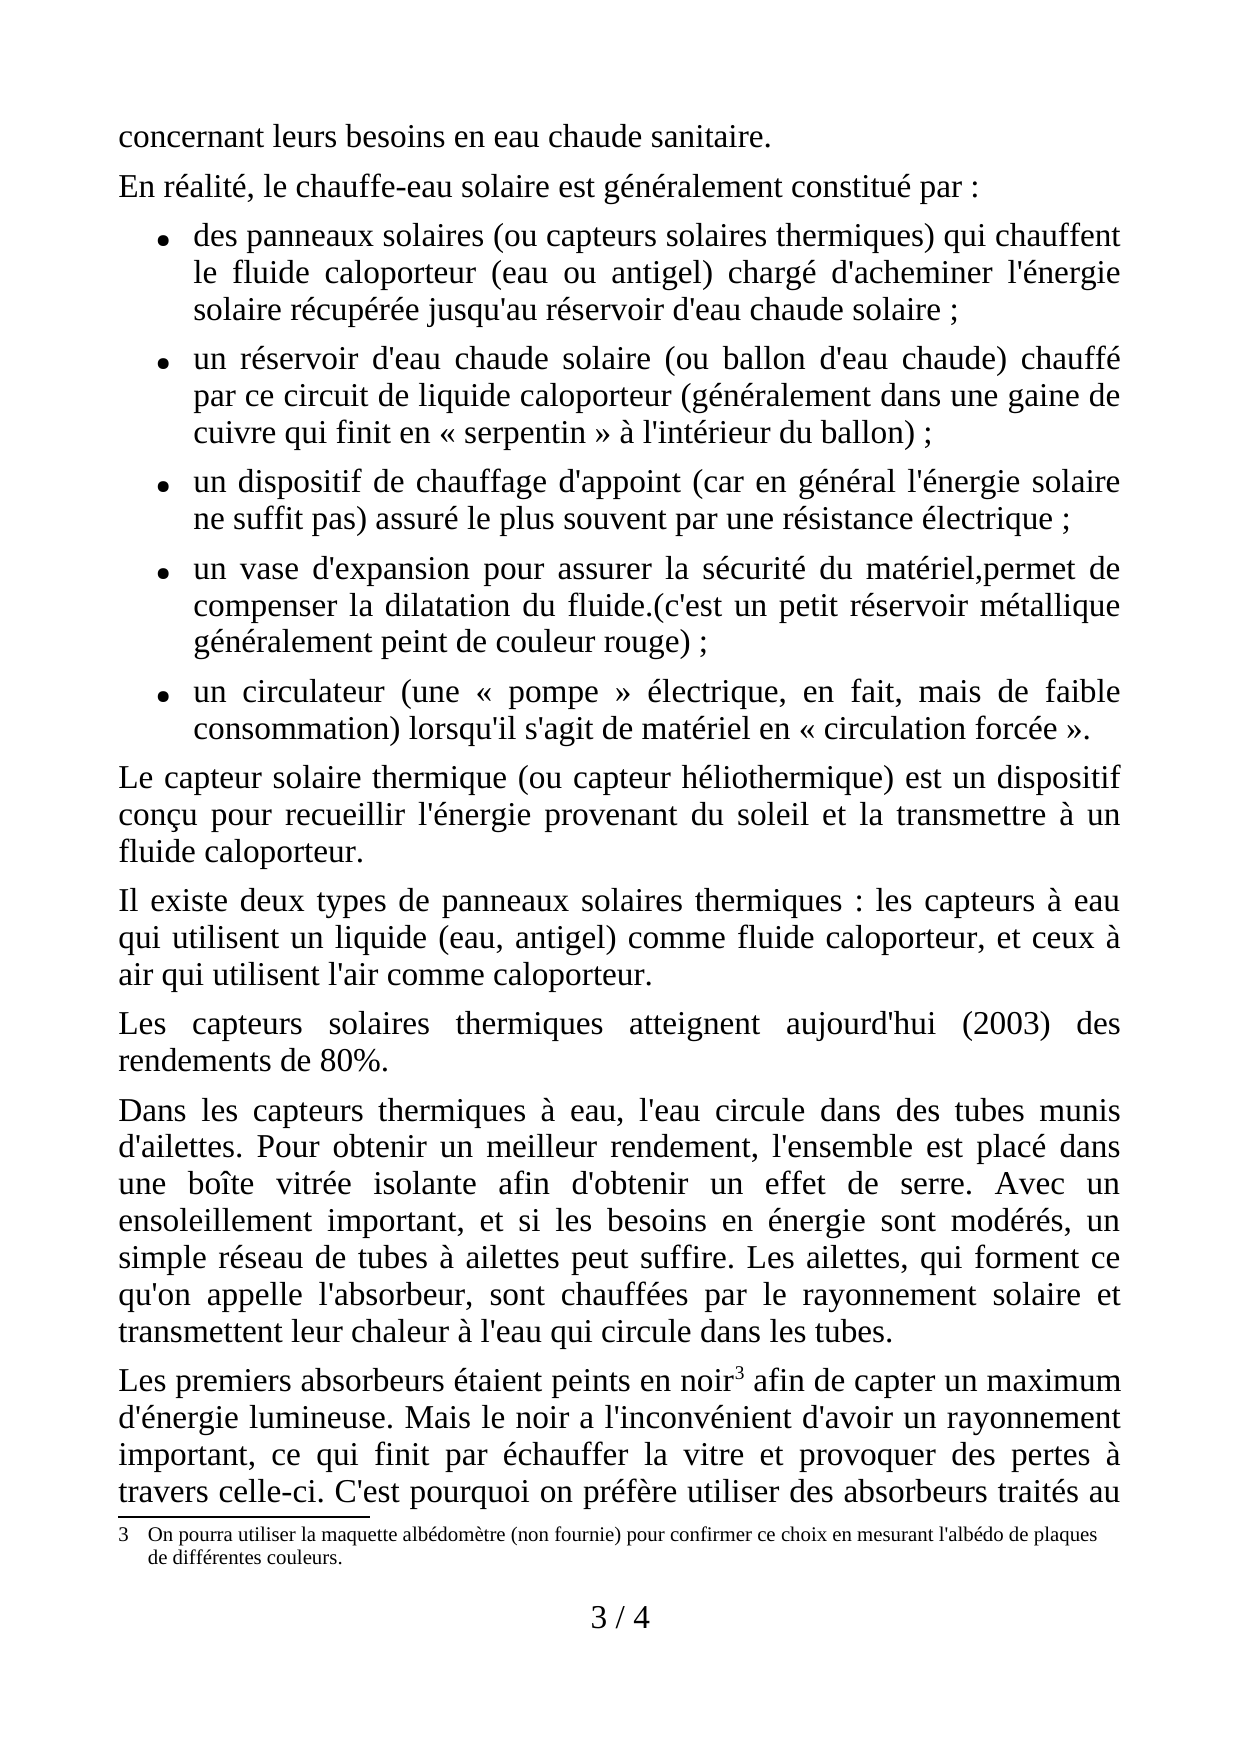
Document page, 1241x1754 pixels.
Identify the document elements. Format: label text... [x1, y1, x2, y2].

text Dans les capteurs thermiques à eau, l'eau circule dans des tubes munis d'ailettes. Pour obtenir un meilleur rendement, l'ensemble est placé dans une boîte vitrée isolante afin d'obtenir un effet de serre. Avec un ensoleillement important, et si les besoins en énergie sont modérés, un simple réseau de tubes à ailettes peut suffire. Les ailettes, qui forment ce qu'on appelle l'absorbeur, sont chauffées par le rayonnement solaire et transmettent leur chaleur à l'eau qui circule dans les tubes. [118, 1091, 1122, 1349]
text En réalité, le chauffe-eau solaire est généralement constitué par : [118, 167, 1122, 204]
list un dispositif de chauffage d'appoint (car en général l'énergie solaire ne suffit pas) assuré le plus souvent par une résistance électrique ; [156, 463, 1122, 537]
text Le capteur solaire thermique (ou capteur héliothermique) est un dispositif conçu pour recueillir l'énergie provenant du soleil et la transmettre à un fluide caloporteur. [118, 759, 1122, 869]
list un vase d'expansion pour assurer la sécurité du matériel,permet de compenser la dilatation du fluide.(c'est un petit réservoir métallique généralement peint de couleur rouge) ; [156, 549, 1122, 660]
text concernant leurs besoins en eau chaude sanitaire. [118, 118, 1122, 155]
list des panneaux solaires (ou capteurs solaires thermiques) qui chauffent le fluide caloporteur (eau ou antigel) chargé d'acheminer l'énergie solaire récupérée jusqu'au réservoir d'eau chaude solaire ; [156, 217, 1122, 327]
list un réservoir d'eau chaude solaire (ou ballon d'eau chaude) chauffé par ce circuit de liquide caloporteur (généralement dans une gaine de cuivre qui finit en « serpentin » à l'intérieur du ballon) ; [156, 340, 1122, 451]
text Il existe deux types de panneaux solaires thermiques : les capteurs à eau qui utilisent un liquide (eau, antigel) comme fluide caloporteur, et ceux à air qui utilisent l'air comme caloporteur. [118, 882, 1122, 992]
list un circulateur (une « pompe » électrique, en fait, mais de faible consommation) lorsqu'il s'agit de matériel en « circulation forcée ». [156, 672, 1122, 746]
text Les capteurs solaires thermiques atteignent aujourd'hui (2003) des rendements de 80%. [118, 1005, 1122, 1079]
text On pourra utiliser la maquette albédomètre (non fournie) pour confirmer ce choix en mesurant l'albédo de plaques de différentes couleurs. [118, 1523, 1122, 1569]
text Les premiers absorbeurs étaient peints en noir afin de capter un maximum d'énergie lumineuse. Mais le noir a l'inconvénient d'avoir un rayonnement important, ce qui finit par échauffer la vitre et provoquer des pertes à travers celle-ci. C'est pourquoi on préfère utiliser des absorbeurs traités au [118, 1362, 1122, 1509]
